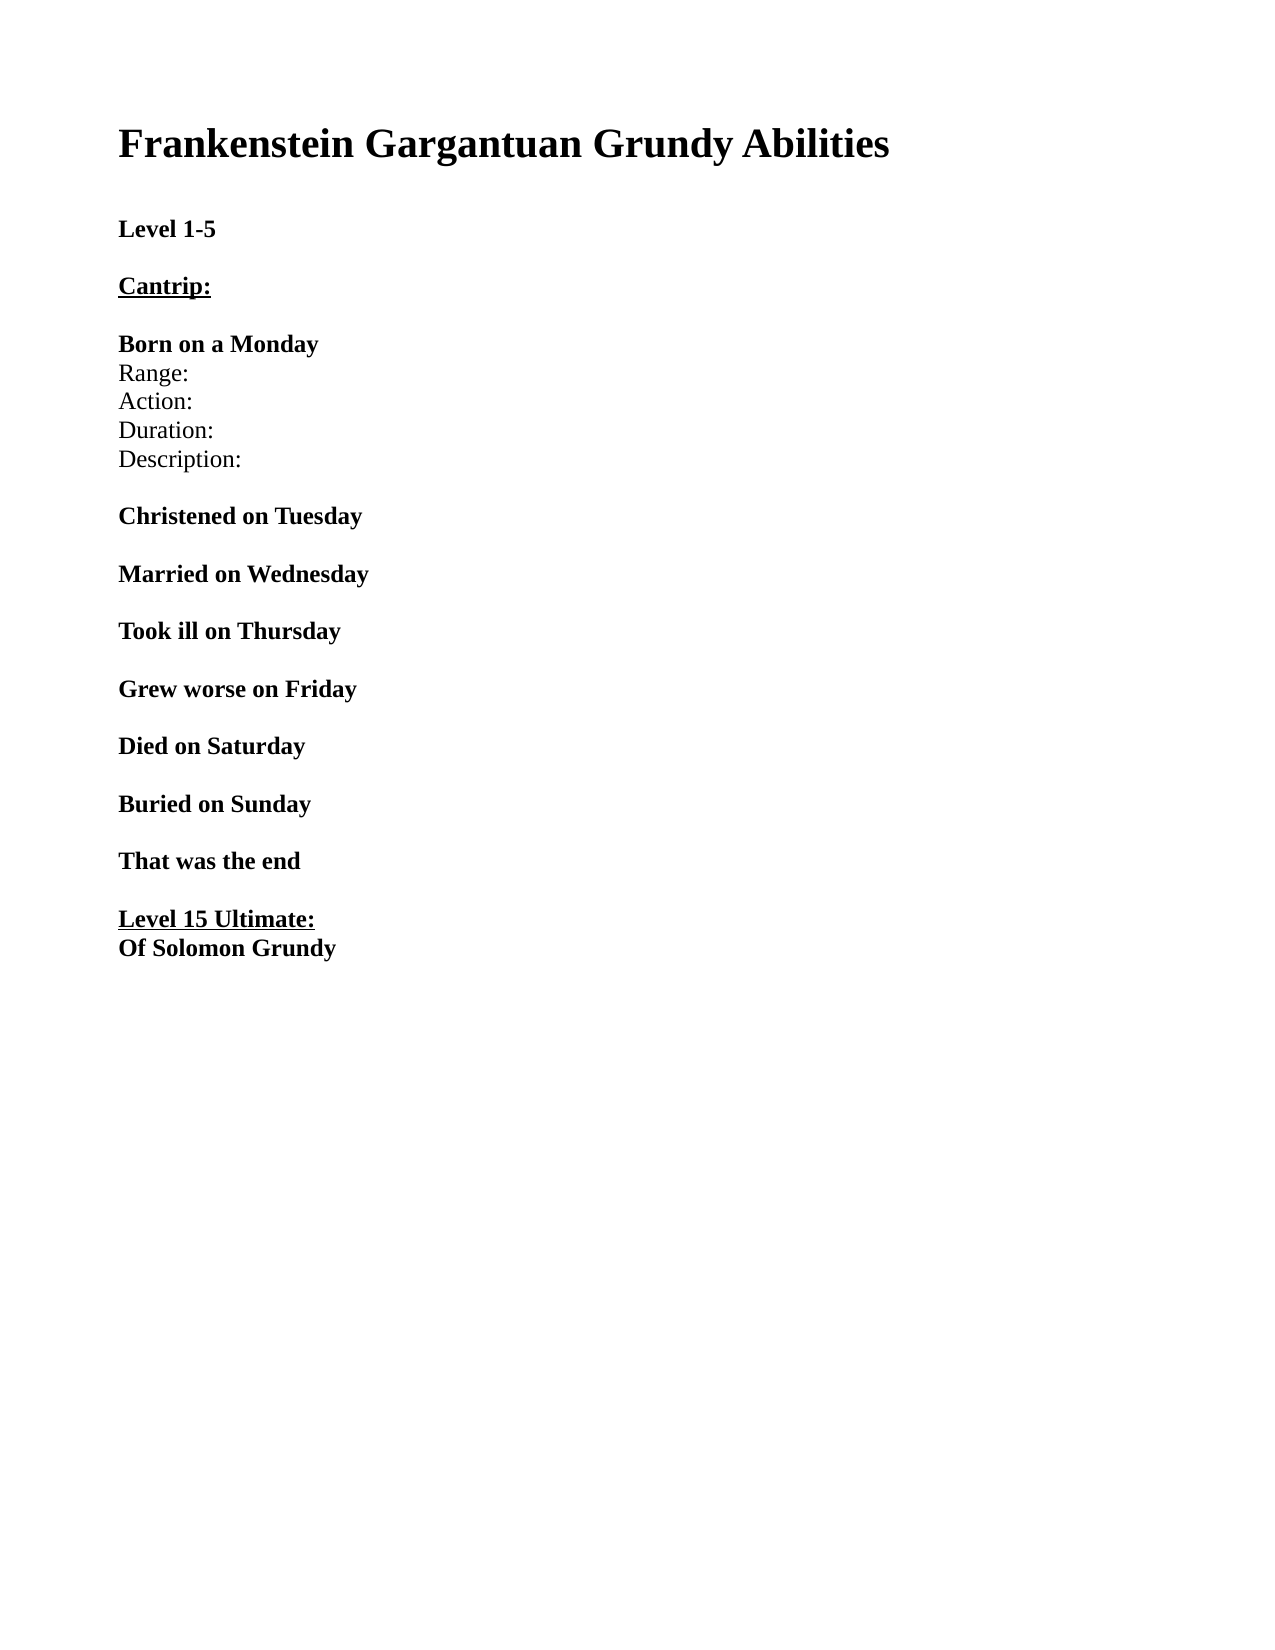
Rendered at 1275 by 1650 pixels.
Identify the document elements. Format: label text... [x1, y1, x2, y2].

text Married on Wednesday [118, 559, 1157, 588]
text Description: [118, 444, 1157, 473]
text Duration: [118, 415, 1157, 444]
text Range: [118, 358, 1157, 386]
text Grew worse on Friday [118, 674, 1157, 703]
text Level 1-5 [118, 214, 1157, 243]
text Took ill on Thursday [118, 616, 1157, 645]
text Buried on Sunday [118, 789, 1157, 818]
text Born on a Monday [118, 329, 1157, 358]
text Of Solomon Grundy [118, 933, 1157, 961]
text Action: [118, 386, 1157, 415]
text Died on Saturday [118, 731, 1157, 760]
text Christened on Tuesday [118, 501, 1157, 530]
text That was the end [118, 846, 1157, 875]
text Level 15 Ultimate: [118, 904, 1157, 933]
text Frankenstein Gargantuan Grundy Abilities [118, 118, 1157, 166]
text Cantrip: [118, 271, 1157, 300]
